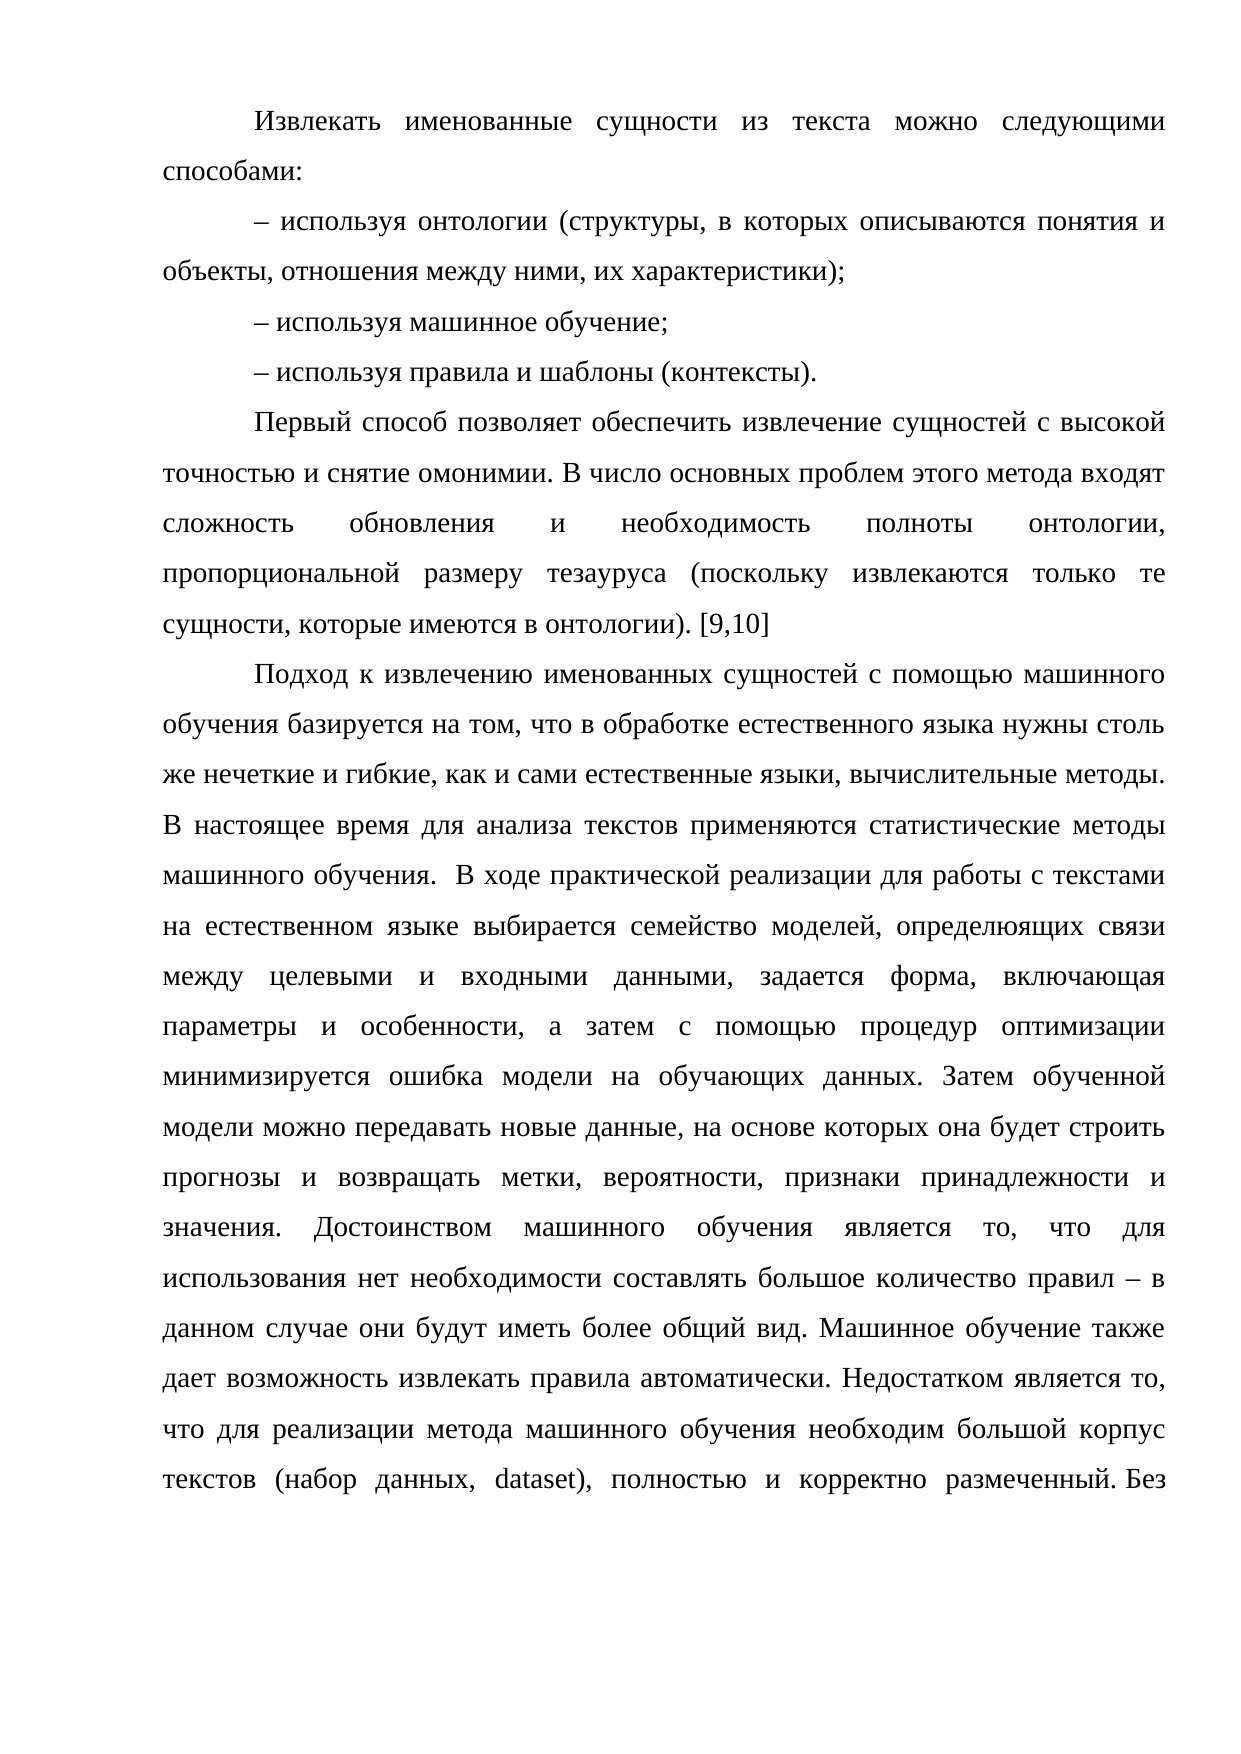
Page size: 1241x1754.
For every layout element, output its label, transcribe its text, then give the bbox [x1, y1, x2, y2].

text – используя машинное обучение; [162, 304, 1166, 337]
text Первый способ позволяет обеспечить извлечение сущностей с высокой точностью и снятие омонимии. В число основных проблем этого метода входят сложность обновления и необходимость полноты онтологии, пропорциональной размеру тезауруса (поскольку извлекаются только те сущности, которые имеются в онтологии). [9,10] [162, 404, 1166, 639]
text – используя правила и шаблоны (контексты). [162, 354, 1166, 388]
text Подход к извлечению именованных сущностей с помощью машинного обучения базируется на том, что в обработке естественного языка нужны столь же нечеткие и гибкие, как и сами естественные языки, вычислительные методы. В настоящее время для анализа текстов применяются статистические методы машинного обучения. В ходе практической реализации для работы с текстами на естественном языке выбирается семейство моделей, определюящих связи между целевыми и входными данными, задается форма, включающая параметры и особенности, а затем с помощью процедур оптимизации минимизируется ошибка модели на обучающих данных. Затем обученной модели можно передавать новые данные, на основе которых она будет строить прогнозы и возвращать метки, вероятности, признаки принадлежности и значения. Достоинством машинного обучения является то, что для использования нет необходимости составлять большое количество правил – в данном случае они будут иметь более общий вид. Машинное обучение также дает возможность извлекать правила автоматически. Недостатком является то, что для реализации метода машинного обучения необходим большой корпус текстов (набор данных, dataset), полностью и корректно размеченный. Без [162, 656, 1166, 1494]
text Извлекать именованные сущности из текста можно следующими способами: [162, 103, 1166, 186]
text – используя онтологии (структуры, в которых описываются понятия и объекты, отношения между ними, их характеристики); [162, 203, 1166, 287]
